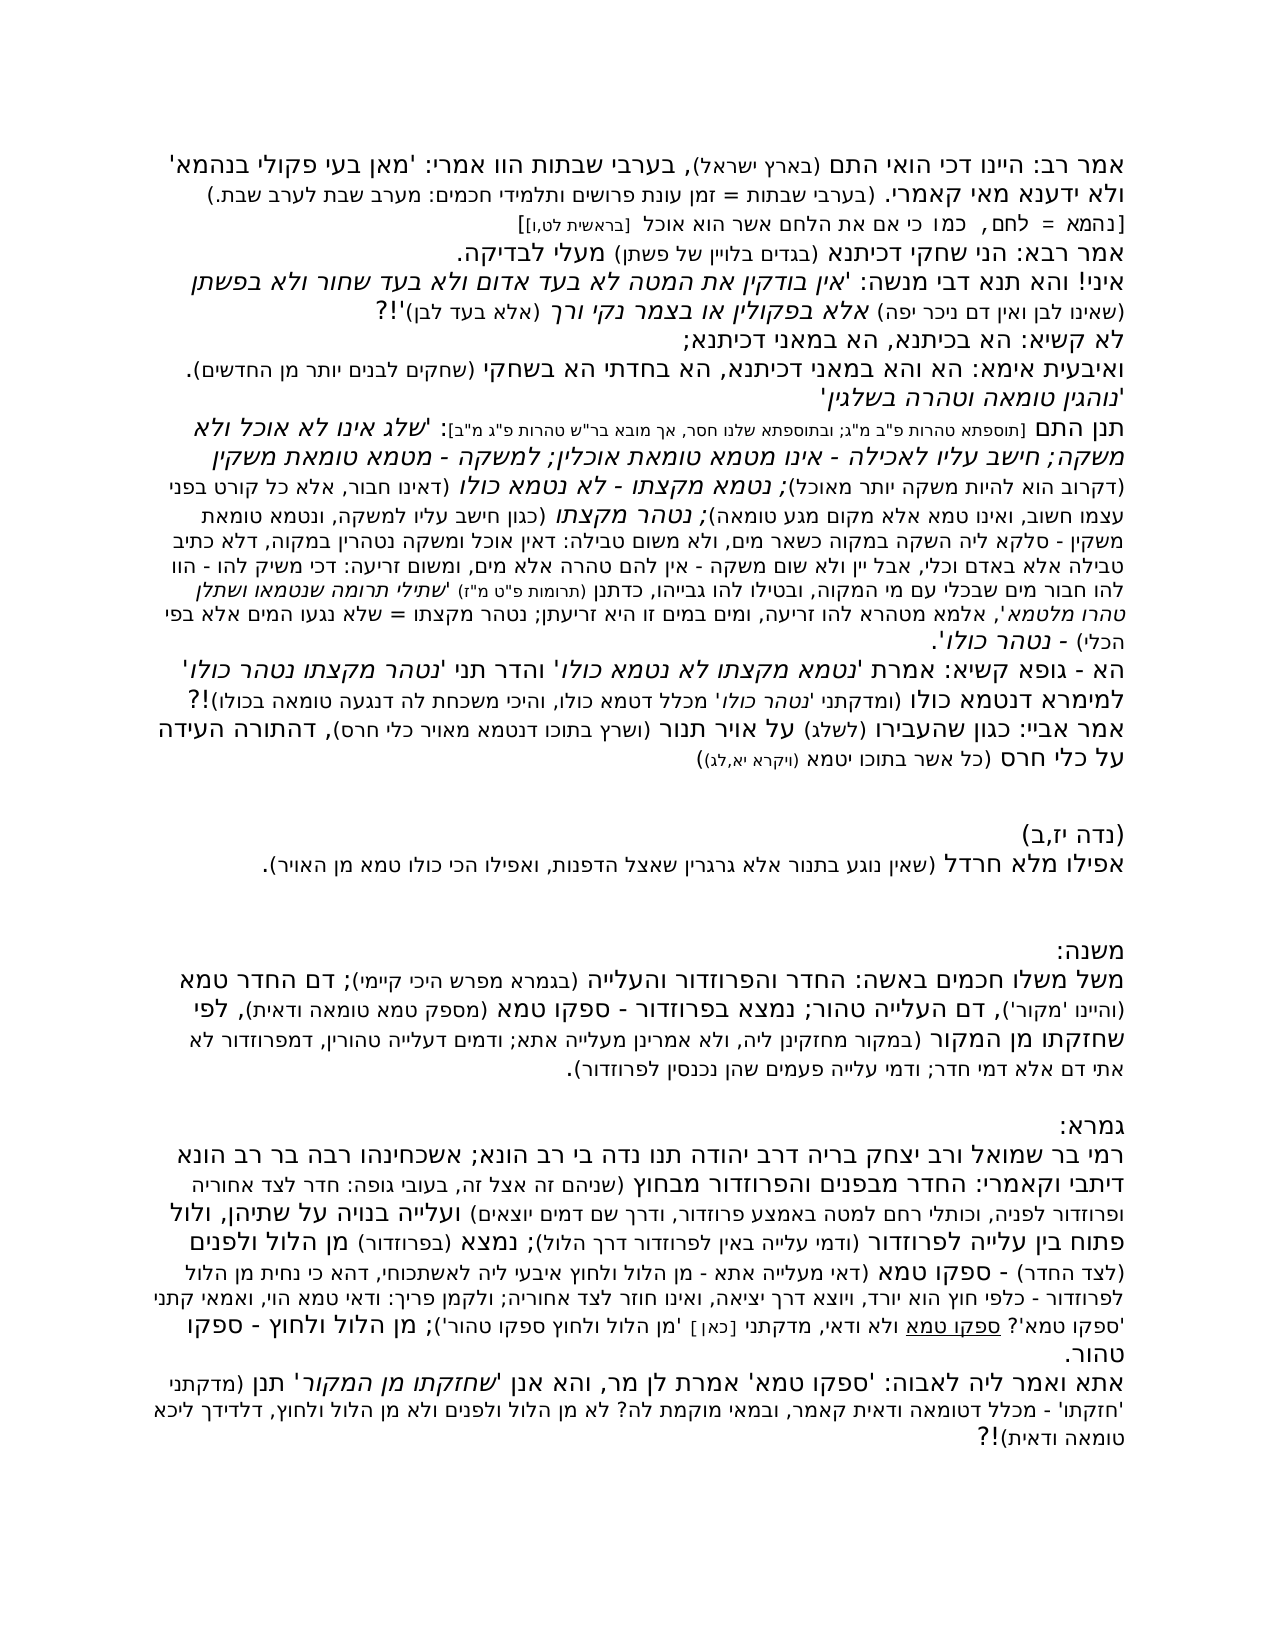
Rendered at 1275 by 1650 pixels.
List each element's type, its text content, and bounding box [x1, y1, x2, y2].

text גמרא: [150, 1111, 1125, 1140]
text אמר רבא: הני שחקי דכיתנא (בגדים בלויין של פשתן) מעלי לבדיקה. [150, 238, 1125, 267]
text ואיבעית אימא: הא והא במאני דכיתנא, הא בחדתי הא בשחקי (שחקים לבנים יותר מן החדשים). [150, 354, 1125, 384]
text 'נוהגין טומאה וטהרה בשלגין' [150, 384, 1125, 413]
text אמר אביי: כגון שהעבירו (לשלג) על אויר תנור (ושרץ בתוכו דנטמא מאויר כלי חרס), דהתורה העידה על כלי חרס (כל אשר בתוכו יטמא (ויקרא יא,לג)) [150, 714, 1125, 772]
text הא - גופא קשיא: אמרת 'נטמא מקצתו לא נטמא כולו' והדר תני 'נטהר מקצתו נטהר כולו' למימרא דנטמא כולו (ומדקתני 'נטהר כולו' מכלל דטמא כולו, והיכי משכחת לה דנגעה טומאה בכולו)!? [150, 656, 1125, 714]
text (נדה יז,ב) [150, 821, 1125, 850]
text אמר רב: היינו דכי הואי התם (בארץ ישראל), בערבי שבתות הוו אמרי: 'מאן בעי פקולי בנהמא' ולא ידענא מאי קאמרי. (בערבי שבתות = זמן עונת פרושים ותלמידי חכמים: מערב שבת לערב שבת.) [נהמא = לחם, כמו כי אם את הלחם אשר הוא אוכל [בראשית לט,ו]] [150, 150, 1125, 238]
text אתא ואמר ליה לאבוה: 'ספקו טמא' אמרת לן מר, והא אנן 'שחזקתו מן המקור' תנן (מדקתני 'חזקתו' - מכלל דטומאה ודאית קאמר, ובמאי מוקמת לה? לא מן הלול ולפנים ולא מן הלול ולחוץ, דלדידך ליכא טומאה ודאית)!? [150, 1368, 1125, 1451]
text איני! והא תנא דבי מנשה: 'אין בודקין את המטה לא בעד אדום ולא בעד שחור ולא בפשתן (שאינו לבן ואין דם ניכר יפה) אלא בפקולין או בצמר נקי ורך (אלא בעד לבן)'!? [150, 267, 1125, 325]
text משל משלו חכמים באשה: החדר והפרוזדור והעלייה (בגמרא מפרש היכי קיימי); דם החדר טמא (והיינו 'מקור'), דם העלייה טהור; נמצא בפרוזדור - ספקו טמא (מספק טמא טומאה ודאית), לפי שחזקתו מן המקור (במקור מחזקינן ליה, ולא אמרינן מעלייה אתא; ודמים דעלייה טהורין, דמפרוזדור לא אתי דם אלא דמי חדר; ודמי עלייה פעמים שהן נכנסין לפרוזדור). [150, 966, 1125, 1082]
text תנן התם [תוספתא טהרות פ"ב מ"ג; ובתוספתא שלנו חסר, אך מובא בר"ש טהרות פ"ג מ"ב]: 'שלג אינו לא אוכל ולא משקה; חישב עליו לאכילה - אינו מטמא טומאת אוכלין; למשקה - מטמא טומאת משקין (דקרוב הוא להיות משקה יותר מאוכל); נטמא מקצתו - לא נטמא כולו (דאינו חבור, אלא כל קורט בפני עצמו חשוב, ואינו טמא אלא מקום מגע טומאה); נטהר מקצתו (כגון חישב עליו למשקה, ונטמא טומאת משקין - סלקא ליה השקה במקוה כשאר מים, ולא משום טבילה: דאין אוכל ומשקה נטהרין במקוה, דלא כתיב טבילה אלא באדם וכלי, אבל יין ולא שום משקה - אין להם טהרה אלא מים, ומשום זריעה: דכי משיק להו - הוו להו חבור מים שבכלי עם מי המקוה, ובטילו להו גבייהו, כדתנן (תרומות פ"ט מ"ז) 'שתילי תרומה שנטמאו ושתלן טהרו מלטמא', אלמא מטהרא להו זריעה, ומים במים זו היא זריעתן; נטהר מקצתו = שלא נגעו המים אלא בפי הכלי) - נטהר כולו'. [150, 413, 1125, 656]
text אפילו מלא חרדל (שאין נוגע בתנור אלא גרגרין שאצל הדפנות, ואפילו הכי כולו טמא מן האויר). [150, 850, 1125, 879]
text רמי בר שמואל ורב יצחק בריה דרב יהודה תנו נדה בי רב הונא; אשכחינהו רבה בר רב הונא דיתבי וקאמרי: החדר מבפנים והפרוזדור מבחוץ (שניהם זה אצל זה, בעובי גופה: חדר לצד אחוריה ופרוזדור לפניה, וכותלי רחם למטה באמצע פרוזדור, ודרך שם דמים יוצאים) ועלייה בנויה על שתיהן, ולול פתוח בין עלייה לפרוזדור (ודמי עלייה באין לפרוזדור דרך הלול); נמצא (בפרוזדור) מן הלול ולפנים (לצד החדר) - ספקו טמא (דאי מעלייה אתא - מן הלול ולחוץ איבעי ליה לאשתכוחי, דהא כי נחית מן הלול לפרוזדור - כלפי חוץ הוא יורד, ויוצא דרך יציאה, ואינו חוזר לצד אחוריה; ולקמן פריך: ודאי טמא הוי, ואמאי קתני 'ספקו טמא'? ספקו טמא ולא ודאי, מדקתני [כאן] 'מן הלול ולחוץ ספקו טהור'); מן הלול ולחוץ - ספקו טהור. [150, 1140, 1125, 1368]
text לא קשיא: הא בכיתנא, הא במאני דכיתנא; [150, 325, 1125, 354]
text משנה: [150, 936, 1125, 966]
